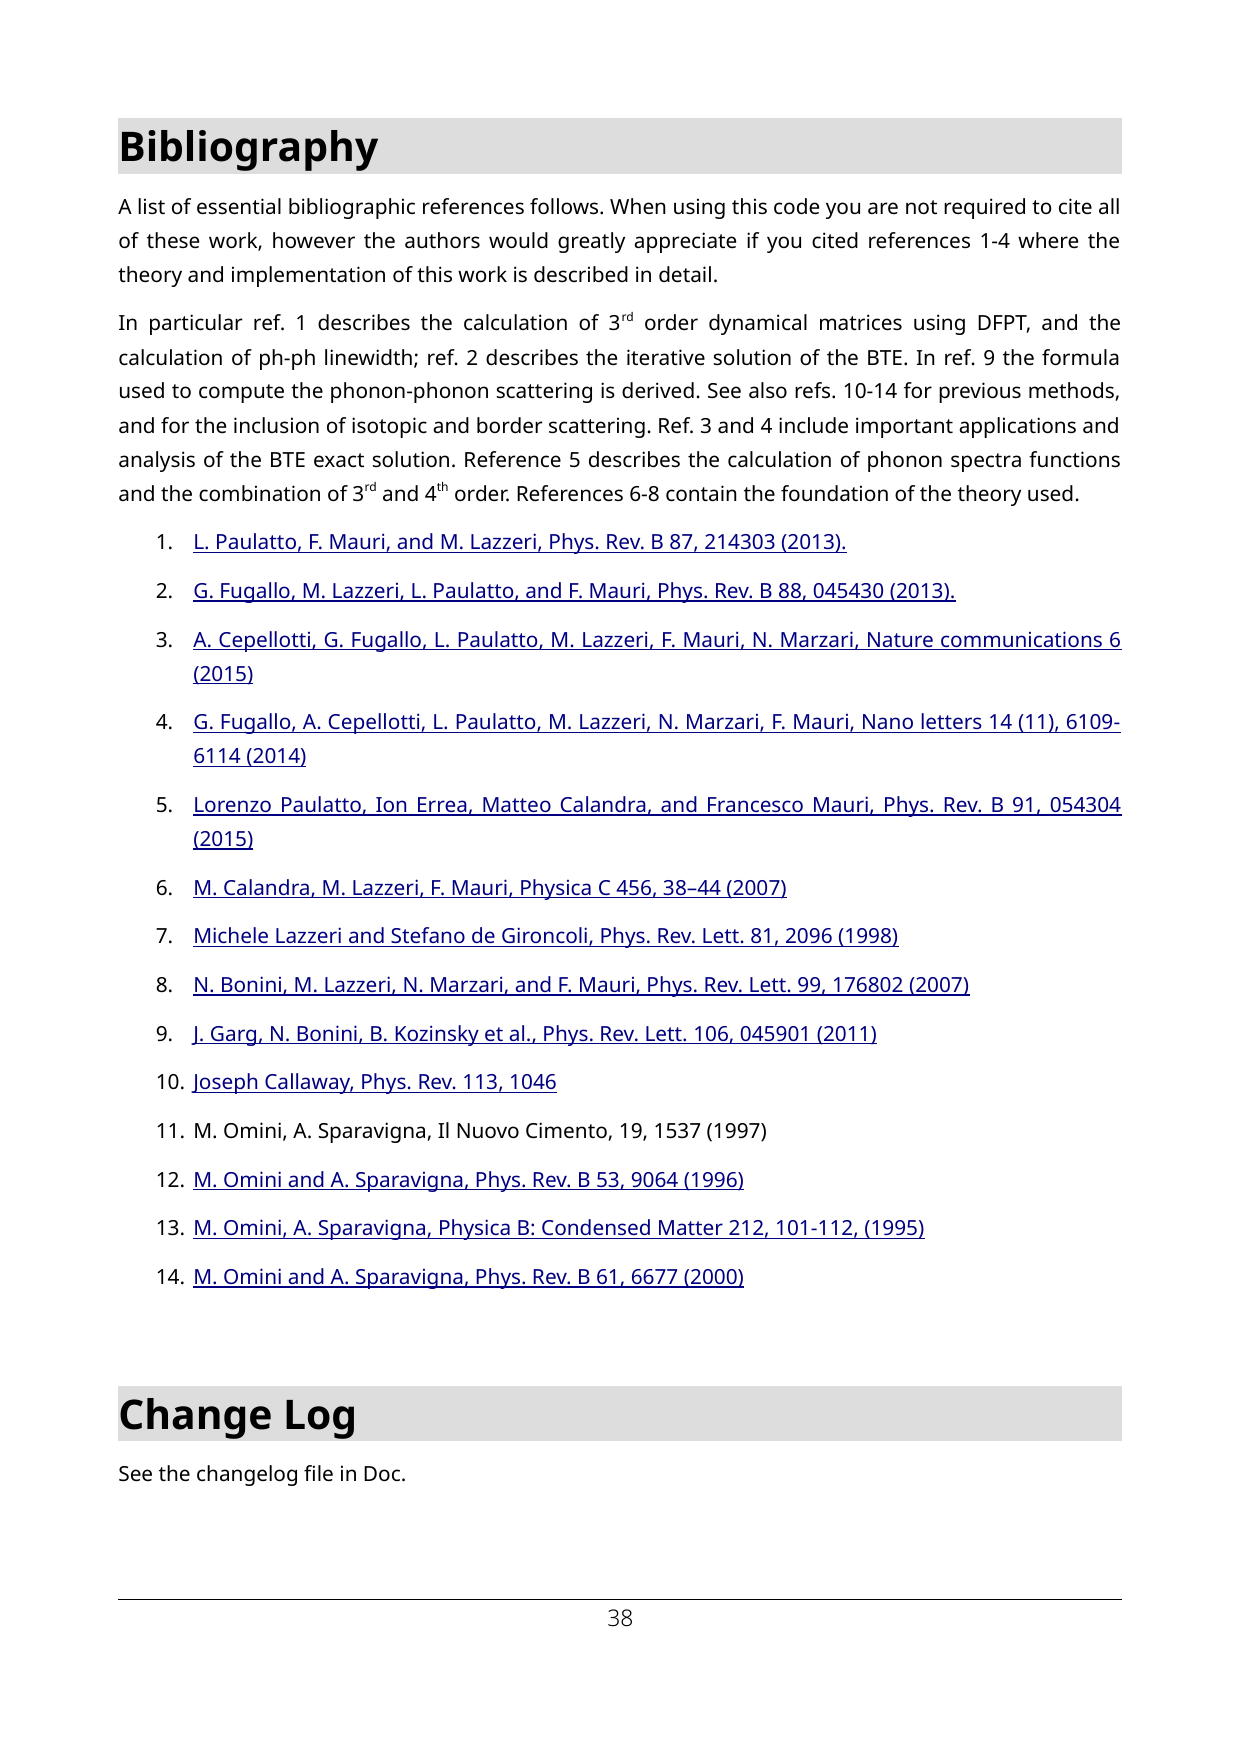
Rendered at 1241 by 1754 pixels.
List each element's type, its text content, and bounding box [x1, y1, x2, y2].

text A list of essential bibliographic references follows. When using this code you are not required to cite all of these work, however the authors would greatly appreciate if you cited references 1-4 where the theory and implementation of this work is described in detail. [118, 192, 1122, 288]
text See the changelog file in Doc. [118, 1459, 1122, 1488]
list Michele Lazzeri and Stefano de Gironcoli, Phys. Rev. Lett. 81, 2096 (1998) [156, 922, 1122, 950]
list Joseph Callaway, Phys. Rev. 113, 1046 [156, 1067, 1122, 1096]
list L. Paulatto, F. Mauri, and M. Lazzeri, Phys. Rev. B 87, 214303 (2013). [156, 527, 1122, 556]
text In particular ref. 1 describes the calculation of 3rd order dynamical matrices using DFPT, and the calculation of ph-ph linewidth; ref. 2 describes the iterative solution of the BTE. In ref. 9 the formula used to compute the phonon-phonon scattering is derived. See also refs. 10-14 for previous methods, and for the inclusion of isotopic and border scattering. Ref. 3 and 4 include important applications and analysis of the BTE exact solution. Reference 5 describes the calculation of phonon spectra functions and the combination of 3rd and 4th order. References 6-8 contain the foundation of the theory used. [118, 308, 1122, 507]
subtitle Change Log [118, 1386, 1122, 1441]
list M. Omini, A. Sparavigna, Physica B: Condensed Matter 212, 101-112, (1995) [156, 1213, 1122, 1242]
list M. Omini and A. Sparavigna, Phys. Rev. B 53, 9064 (1996) [156, 1165, 1122, 1193]
list G. Fugallo, M. Lazzeri, L. Paulatto, and F. Mauri, Phys. Rev. B 88, 045430 (2013). [156, 576, 1122, 604]
list Lorenzo Paulatto, Ion Errea, Matteo Calandra, and Francesco Mauri, Phys. Rev. B 91, 054304 (2015) [156, 790, 1122, 853]
list A. Cepellotti, G. Fugallo, L. Paulatto, M. Lazzeri, F. Mauri, N. Marzari, Nature communications 6 (2015) [156, 625, 1122, 687]
list M. Omini and A. Sparavigna, Phys. Rev. B 61, 6677 (2000) [156, 1262, 1122, 1291]
list J. Garg, N. Bonini, B. Kozinsky et al., Phys. Rev. Lett. 106, 045901 (2011) [156, 1019, 1122, 1047]
list M. Omini, A. Sparavigna, Il Nuovo Cimento, 19, 1537 (1997) [156, 1116, 1122, 1144]
list M. Calandra, M. Lazzeri, F. Mauri, Physica C 456, 38–44 (2007) [156, 873, 1122, 901]
list N. Bonini, M. Lazzeri, N. Marzari, and F. Mauri, Phys. Rev. Lett. 99, 176802 (2007) [156, 970, 1122, 999]
list G. Fugallo, A. Cepellotti, L. Paulatto, M. Lazzeri, N. Marzari, F. Mauri, Nano letters 14 (11), 6109-6114 (2014) [156, 707, 1122, 770]
subtitle Bibliography [118, 118, 1122, 174]
